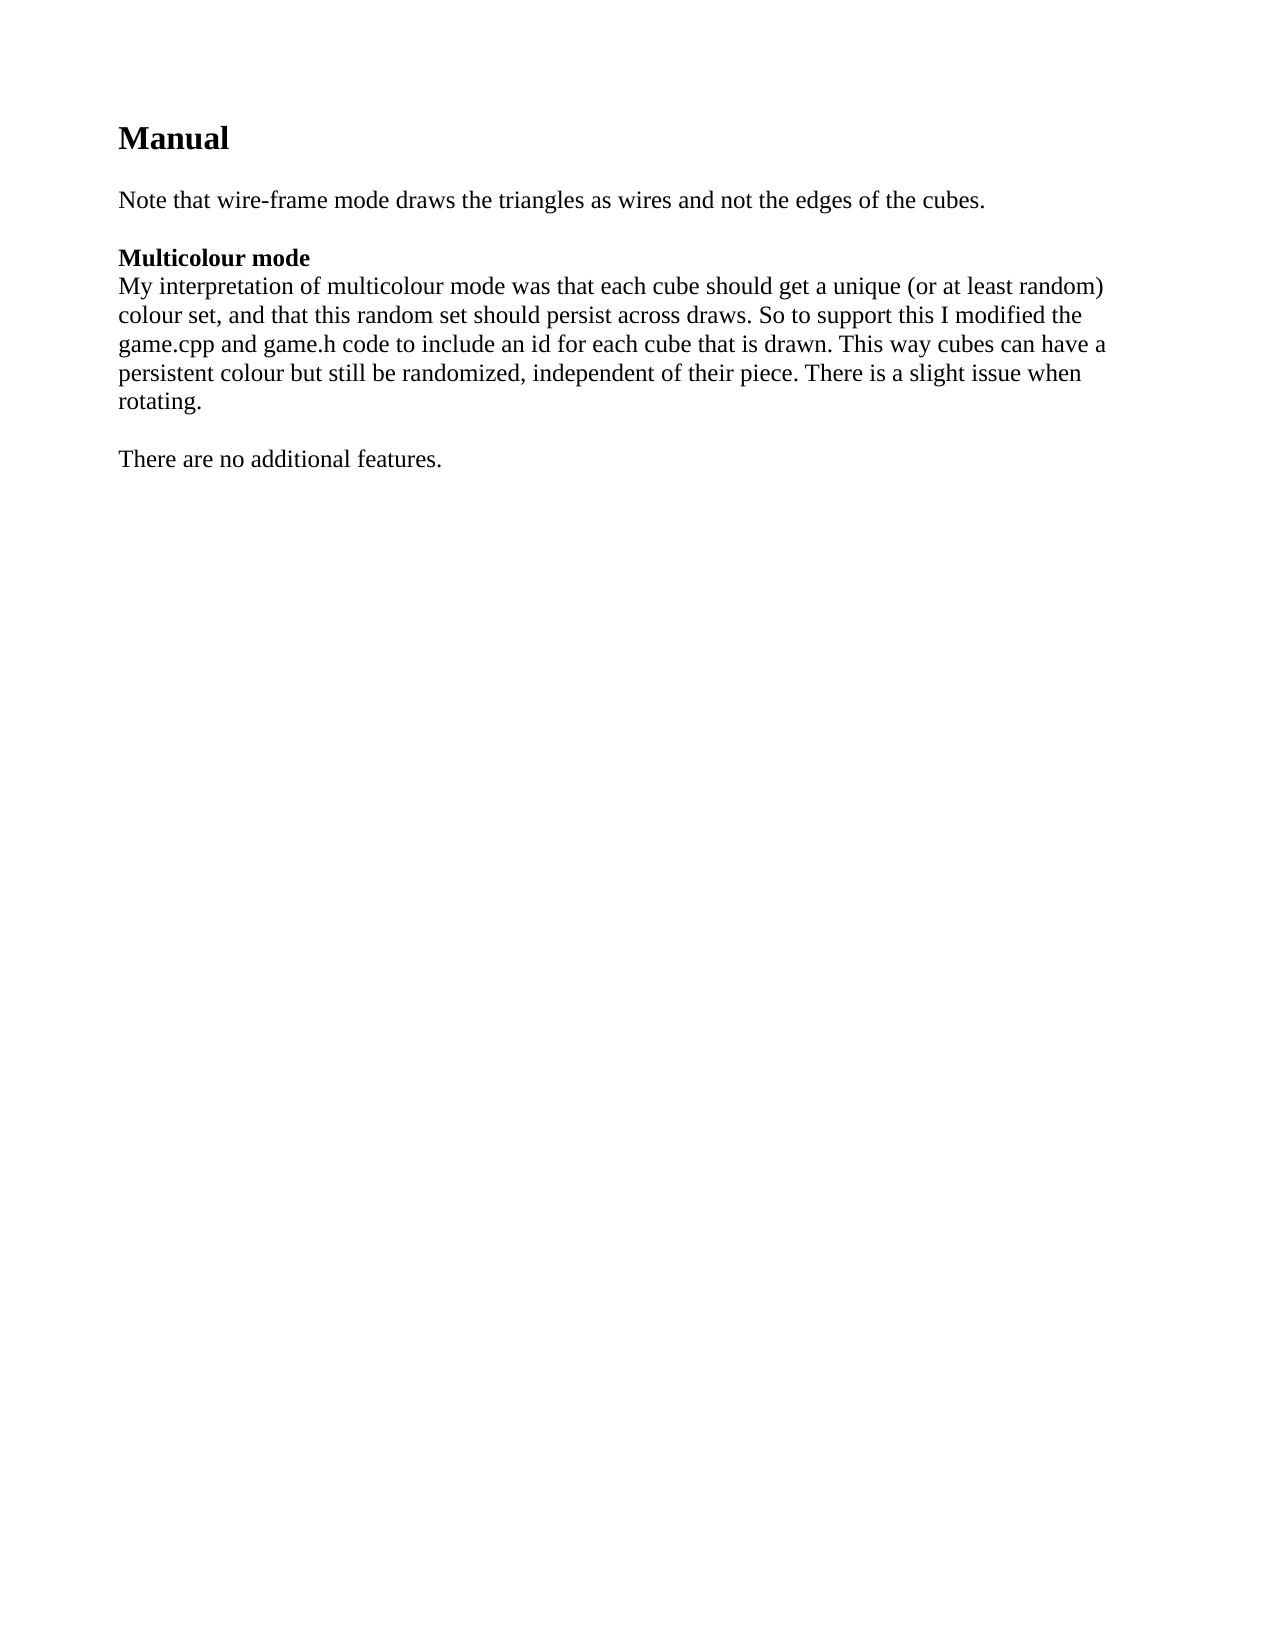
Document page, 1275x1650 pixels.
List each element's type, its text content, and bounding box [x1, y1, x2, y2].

text Manual [118, 118, 1157, 156]
text Note that wire-frame mode draws the triangles as wires and not the edges of the cubes. [118, 185, 1157, 214]
text There are no additional features. [118, 444, 1157, 473]
text Multicolour mode [118, 243, 1157, 271]
text My interpretation of multicolour mode was that each cube should get a unique (or at least random) colour set, and that this random set should persist across draws. So to support this I modified the game.cpp and game.h code to include an id for each cube that is drawn. This way cubes can have a persistent colour but still be randomized, independent of their piece. There is a slight issue when rotating. [118, 271, 1157, 415]
